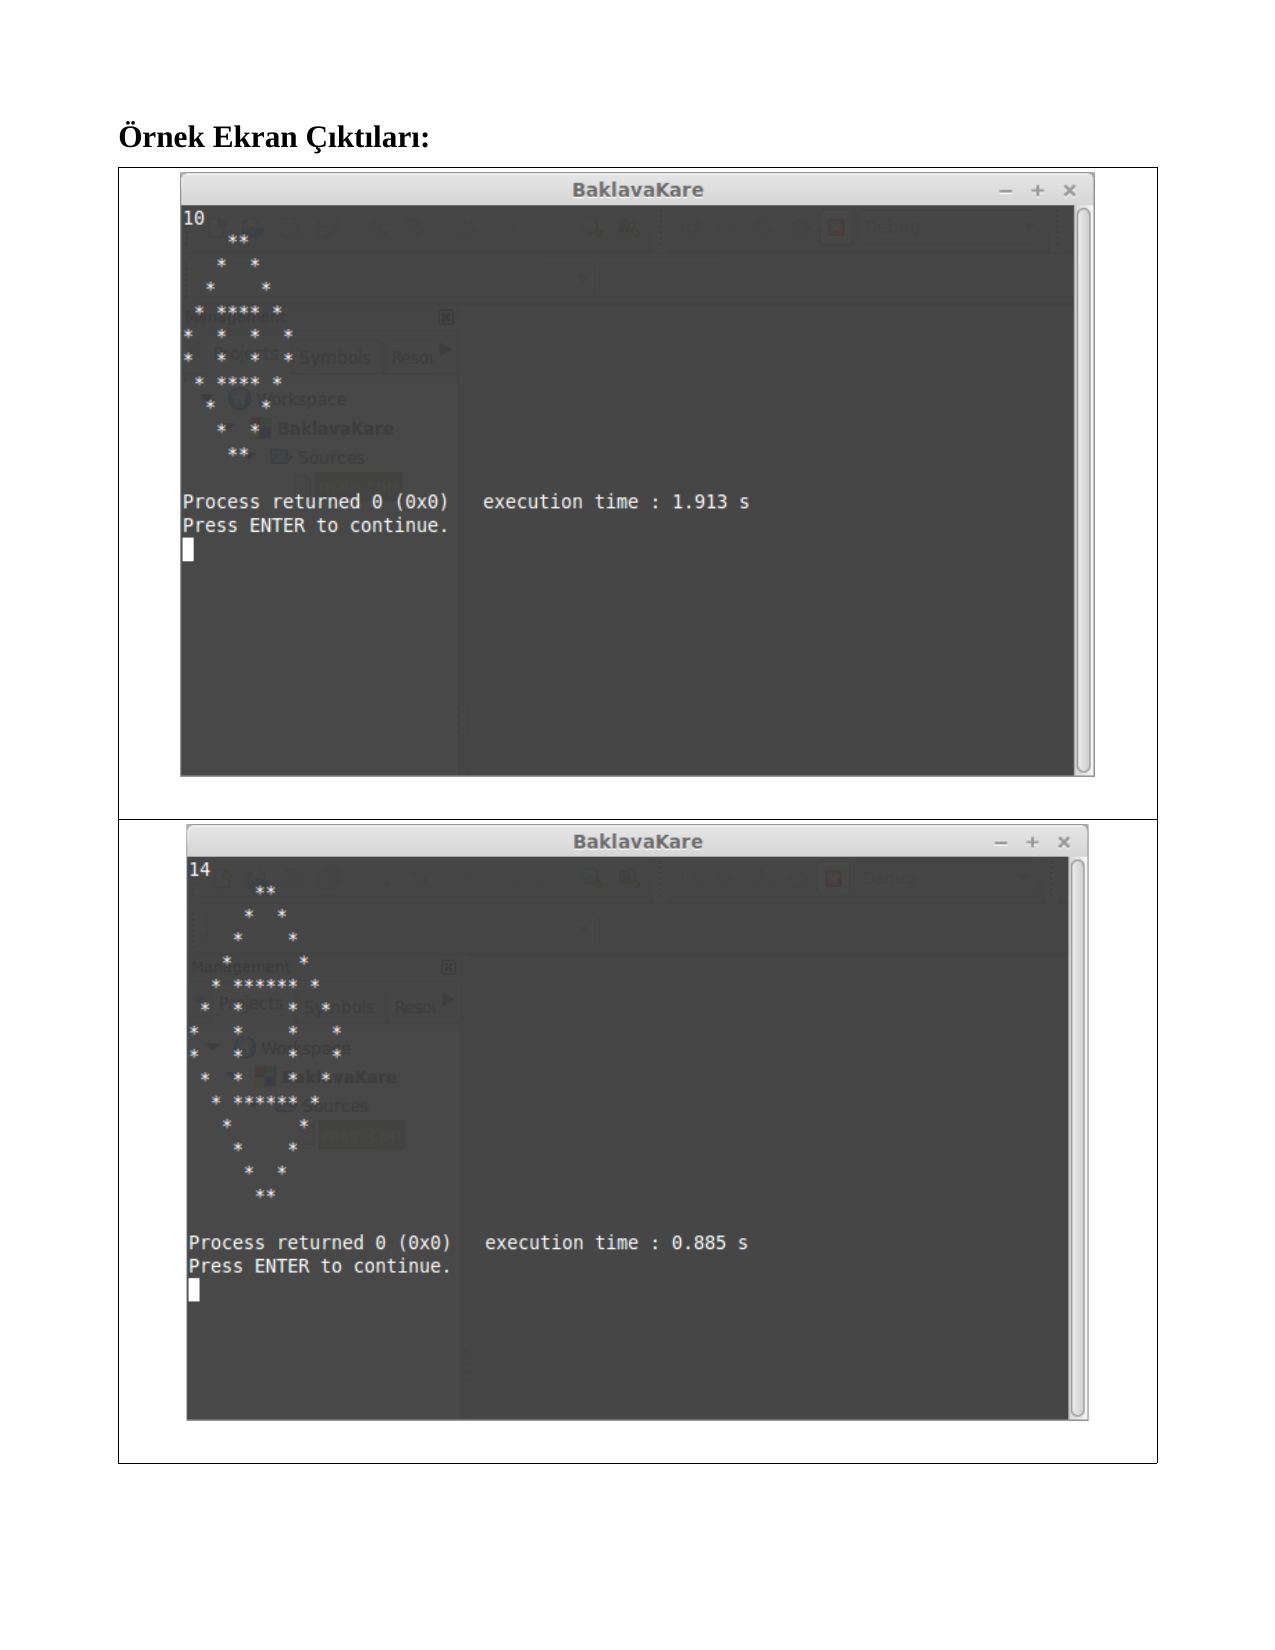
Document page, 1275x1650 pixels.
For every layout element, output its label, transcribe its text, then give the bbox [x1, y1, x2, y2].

table_header [119, 168, 1157, 172]
text Örnek Ekran Çıktıları: [118, 118, 1157, 154]
table_cell [119, 825, 1157, 1462]
picture [180, 172, 1095, 777]
table_header [119, 173, 1157, 819]
table_cell [119, 820, 1157, 824]
picture [186, 824, 1089, 1421]
